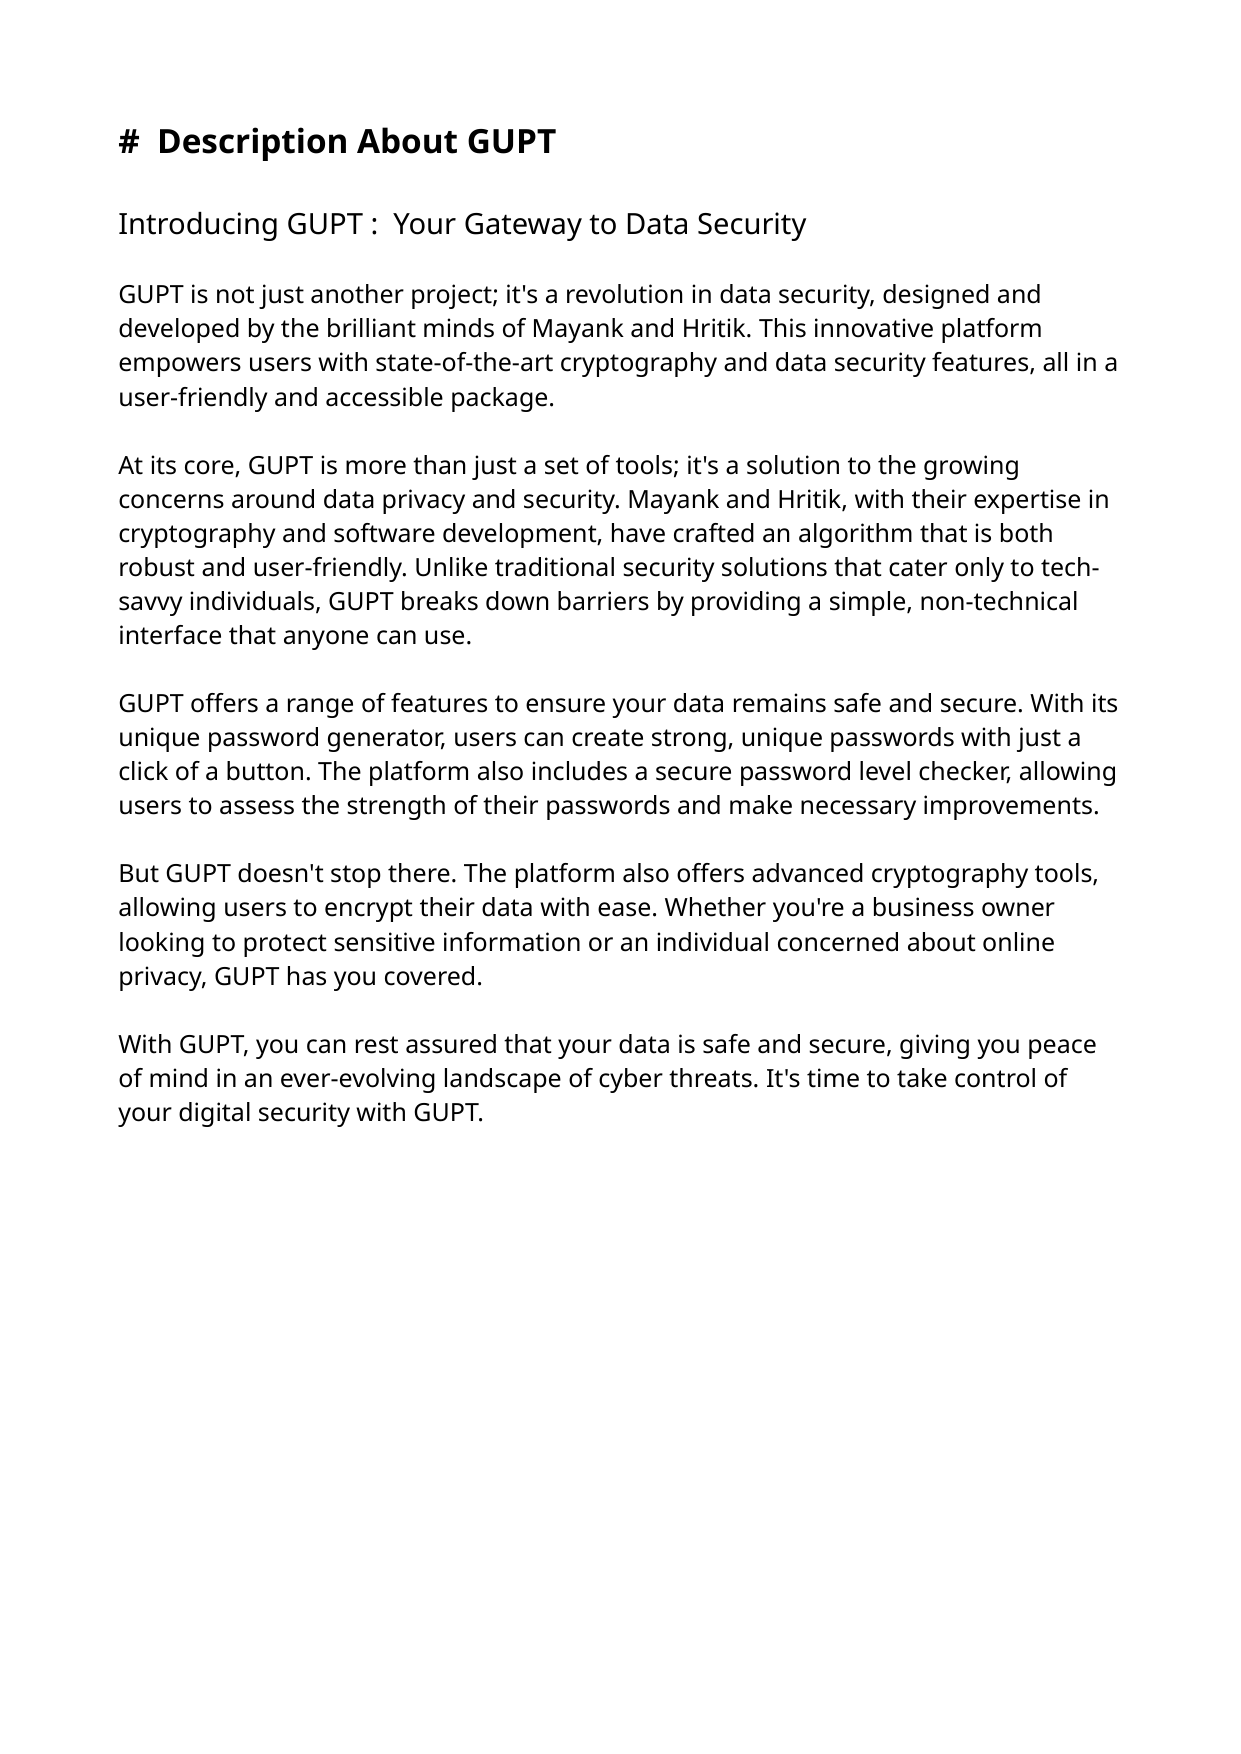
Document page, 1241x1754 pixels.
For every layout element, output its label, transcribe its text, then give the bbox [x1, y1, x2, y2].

text GUPT is not just another project; it's a revolution in data security, designed and developed by the brilliant minds of Mayank and Hritik. This innovative platform empowers users with state-of-the-art cryptography and data security features, all in a user-friendly and accessible package. [118, 277, 1122, 413]
text Introducing GUPT : Your Gateway to Data Security [118, 203, 1122, 243]
text But GUPT doesn't stop there. The platform also offers advanced cryptography tools, allowing users to encrypt their data with ease. Whether you're a business owner looking to protect sensitive information or an individual concerned about online privacy, GUPT has you covered. [118, 856, 1122, 992]
text At its core, GUPT is more than just a set of tools; it's a solution to the growing concerns around data privacy and security. Mayank and Hritik, with their expertise in cryptography and software development, have crafted an algorithm that is both robust and user-friendly. Unlike traditional security solutions that cater only to tech-savvy individuals, GUPT breaks down barriers by providing a simple, non-technical interface that anyone can use. [118, 447, 1122, 652]
text With GUPT, you can rest assured that your data is safe and secure, giving you peace of mind in an ever-evolving landscape of cyber threats. It's time to take control of your digital security with GUPT. [118, 1026, 1122, 1128]
text GUPT offers a range of features to ensure your data remains safe and secure. With its unique password generator, users can create strong, unique passwords with just a click of a button. The platform also includes a secure password level checker, allowing users to assess the strength of their passwords and make necessary improvements. [118, 686, 1122, 822]
text # Description About GUPT [118, 118, 1122, 163]
